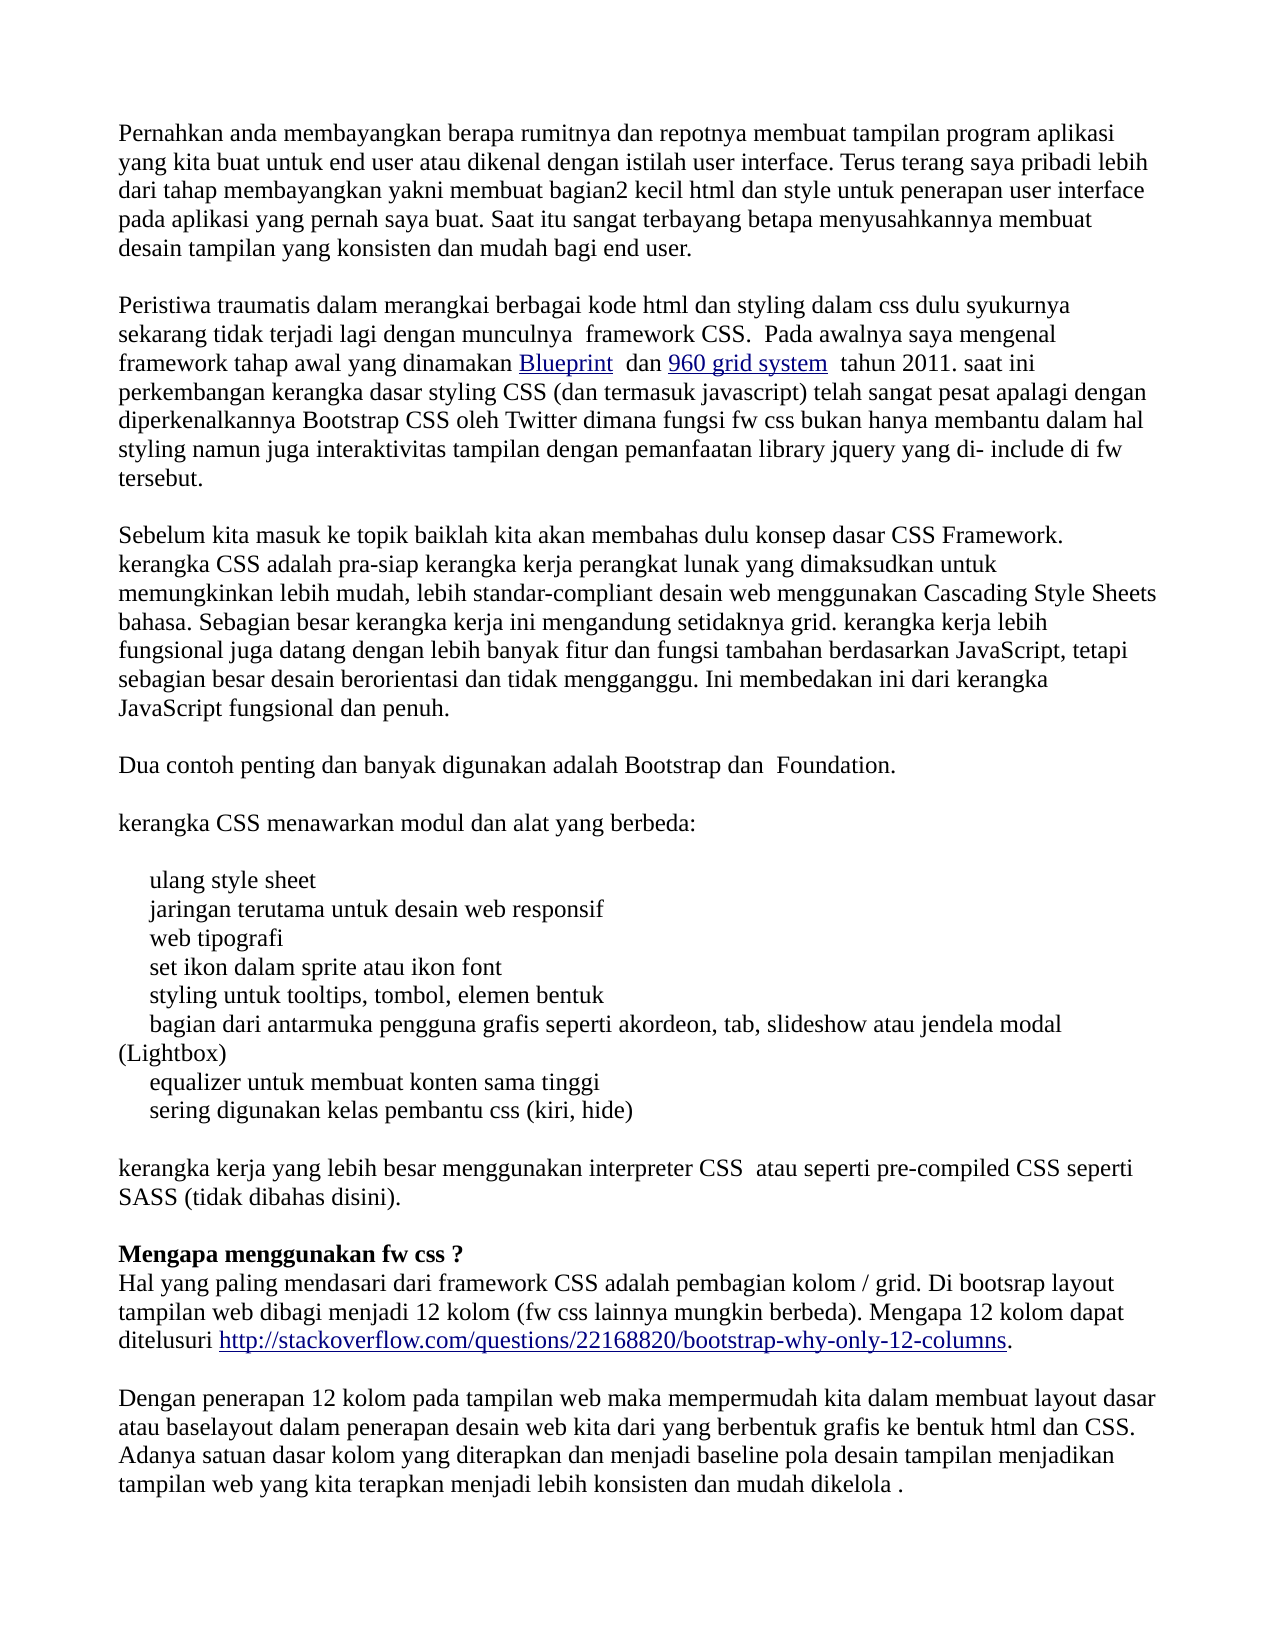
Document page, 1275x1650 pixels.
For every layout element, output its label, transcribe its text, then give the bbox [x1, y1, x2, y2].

text Peristiwa traumatis dalam merangkai berbagai kode html dan styling dalam css dulu syukurnya sekarang tidak terjadi lagi dengan munculnya framework CSS. Pada awalnya saya mengenal framework tahap awal yang dinamakan Blueprint dan 960 grid system tahun 2011. saat ini perkembangan kerangka dasar styling CSS (dan termasuk javascript) telah sangat pesat apalagi dengan diperkenalkannya Bootstrap CSS oleh Twitter dimana fungsi fw css bukan hanya membantu dalam hal styling namun juga interaktivitas tampilan dengan pemanfaatan library jquery yang di- include di fw tersebut. [118, 291, 1157, 492]
text Pernahkan anda membayangkan berapa rumitnya dan repotnya membuat tampilan program aplikasi yang kita buat untuk end user atau dikenal dengan istilah user interface. Terus terang saya pribadi lebih dari tahap membayangkan yakni membuat bagian2 kecil html dan style untuk penerapan user interface pada aplikasi yang pernah saya buat. Saat itu sangat terbayang betapa menyusahkannya membuat desain tampilan yang konsisten dan mudah bagi end user. [118, 118, 1157, 262]
text Mengapa menggunakan fw css ? [118, 1239, 1157, 1268]
text Hal yang paling mendasari dari framework CSS adalah pembagian kolom / grid. Di bootsrap layout tampilan web dibagi menjadi 12 kolom (fw css lainnya mungkin berbeda). Mengapa 12 kolom dapat ditelusuri http://stackoverflow.com/questions/22168820/bootstrap-why-only-12-columns. [118, 1268, 1157, 1354]
text Sebelum kita masuk ke topik baiklah kita akan membahas dulu konsep dasar CSS Framework. kerangka CSS adalah pra-siap kerangka kerja perangkat lunak yang dimaksudkan untuk memungkinkan lebih mudah, lebih standar-compliant desain web menggunakan Cascading Style Sheets bahasa. Sebagian besar kerangka kerja ini mengandung setidaknya grid. kerangka kerja lebih fungsional juga datang dengan lebih banyak fitur dan fungsi tambahan berdasarkan JavaScript, tetapi sebagian besar desain berorientasi dan tidak mengganggu. Ini membedakan ini dari kerangka JavaScript fungsional dan penuh. Dua contoh penting dan banyak digunakan adalah Bootstrap dan Foundation. kerangka CSS menawarkan modul dan alat yang berbeda: ulang style sheet jaringan terutama untuk desain web responsif web tipografi set ikon dalam sprite atau ikon font styling untuk tooltips, tombol, elemen bentuk bagian dari antarmuka pengguna grafis seperti akordeon, tab, slideshow atau jendela modal (Lightbox) equalizer untuk membuat konten sama tinggi sering digunakan kelas pembantu css (kiri, hide) kerangka kerja yang lebih besar menggunakan interpreter CSS atau seperti pre-compiled CSS seperti SASS (tidak dibahas disini). [118, 521, 1157, 1211]
text Dengan penerapan 12 kolom pada tampilan web maka mempermudah kita dalam membuat layout dasar atau baselayout dalam penerapan desain web kita dari yang berbentuk grafis ke bentuk html dan CSS. Adanya satuan dasar kolom yang diterapkan dan menjadi baseline pola desain tampilan menjadikan tampilan web yang kita terapkan menjadi lebih konsisten dan mudah dikelola . [118, 1383, 1157, 1498]
